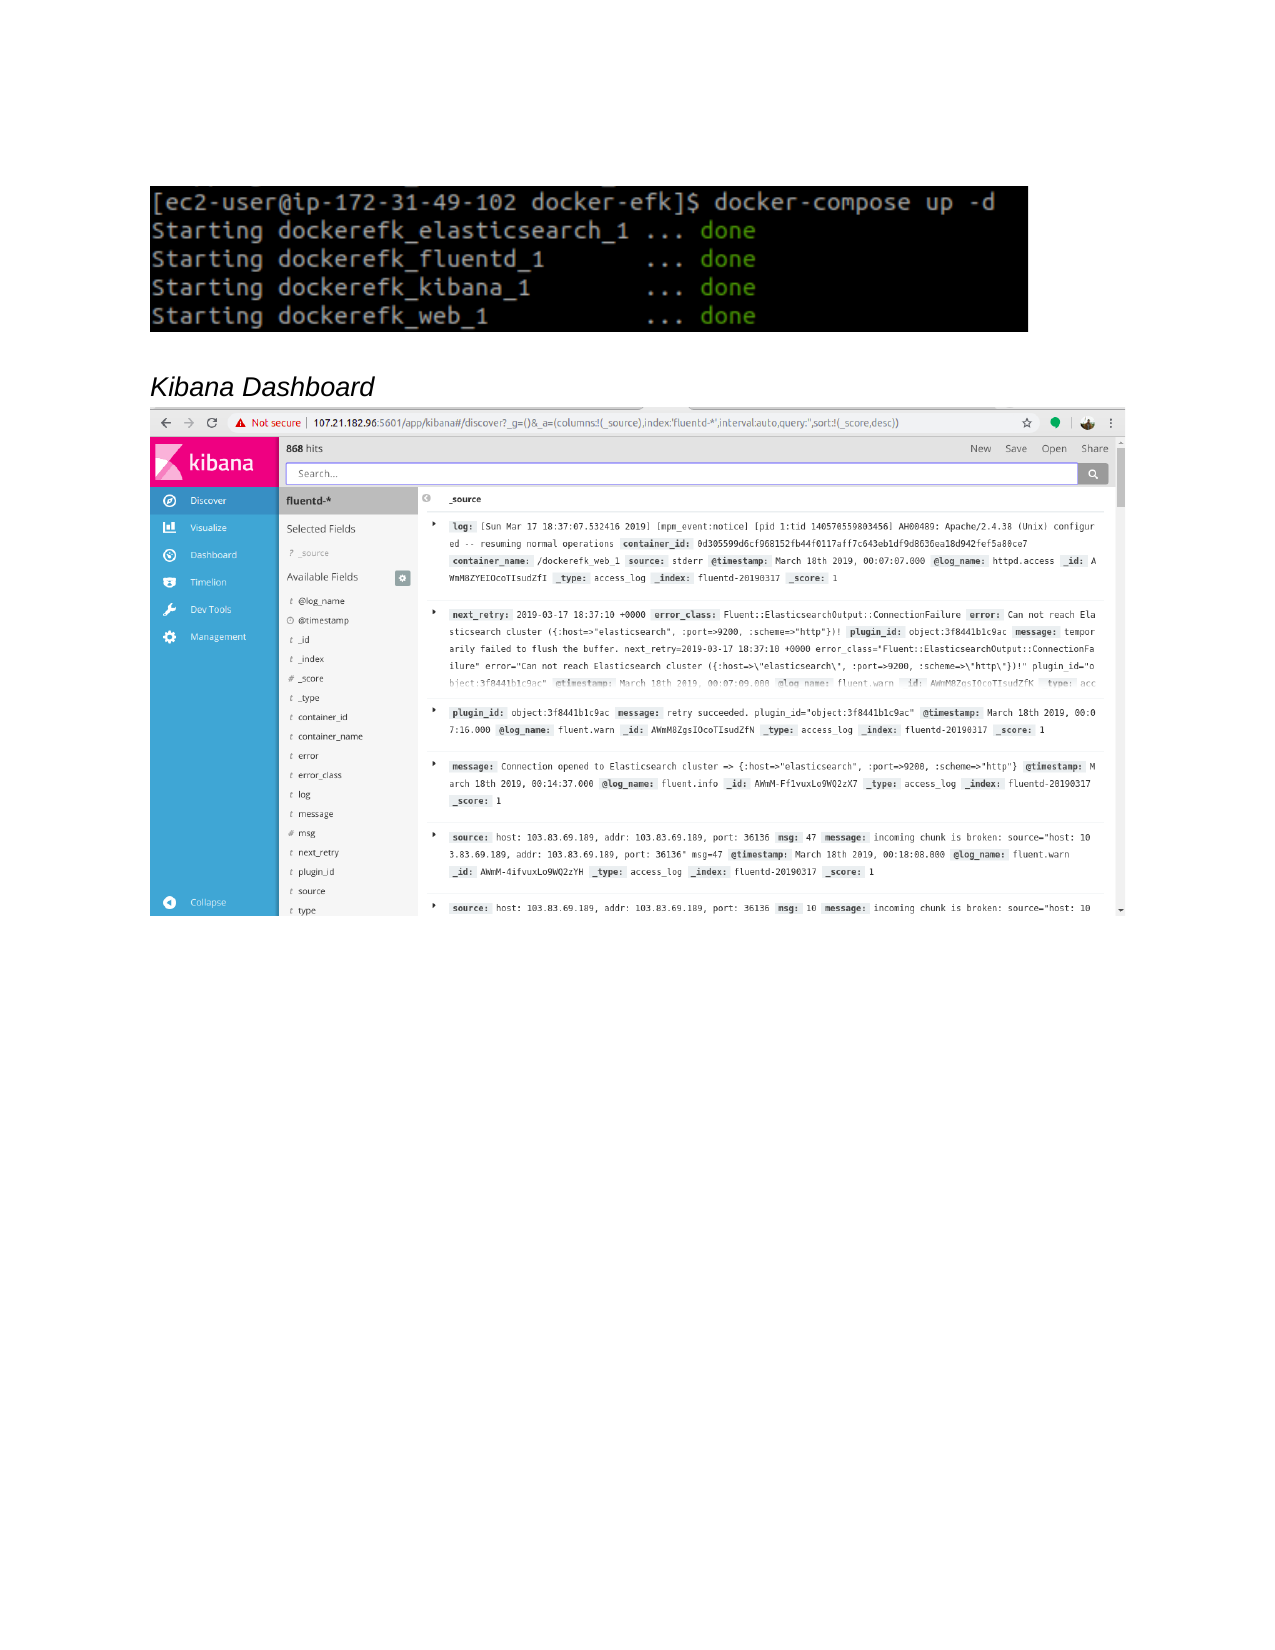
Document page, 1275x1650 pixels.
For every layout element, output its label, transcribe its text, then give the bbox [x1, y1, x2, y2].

picture [150, 407, 1125, 916]
text Kibana Dashboard [150, 371, 1125, 402]
picture [150, 186, 1029, 332]
